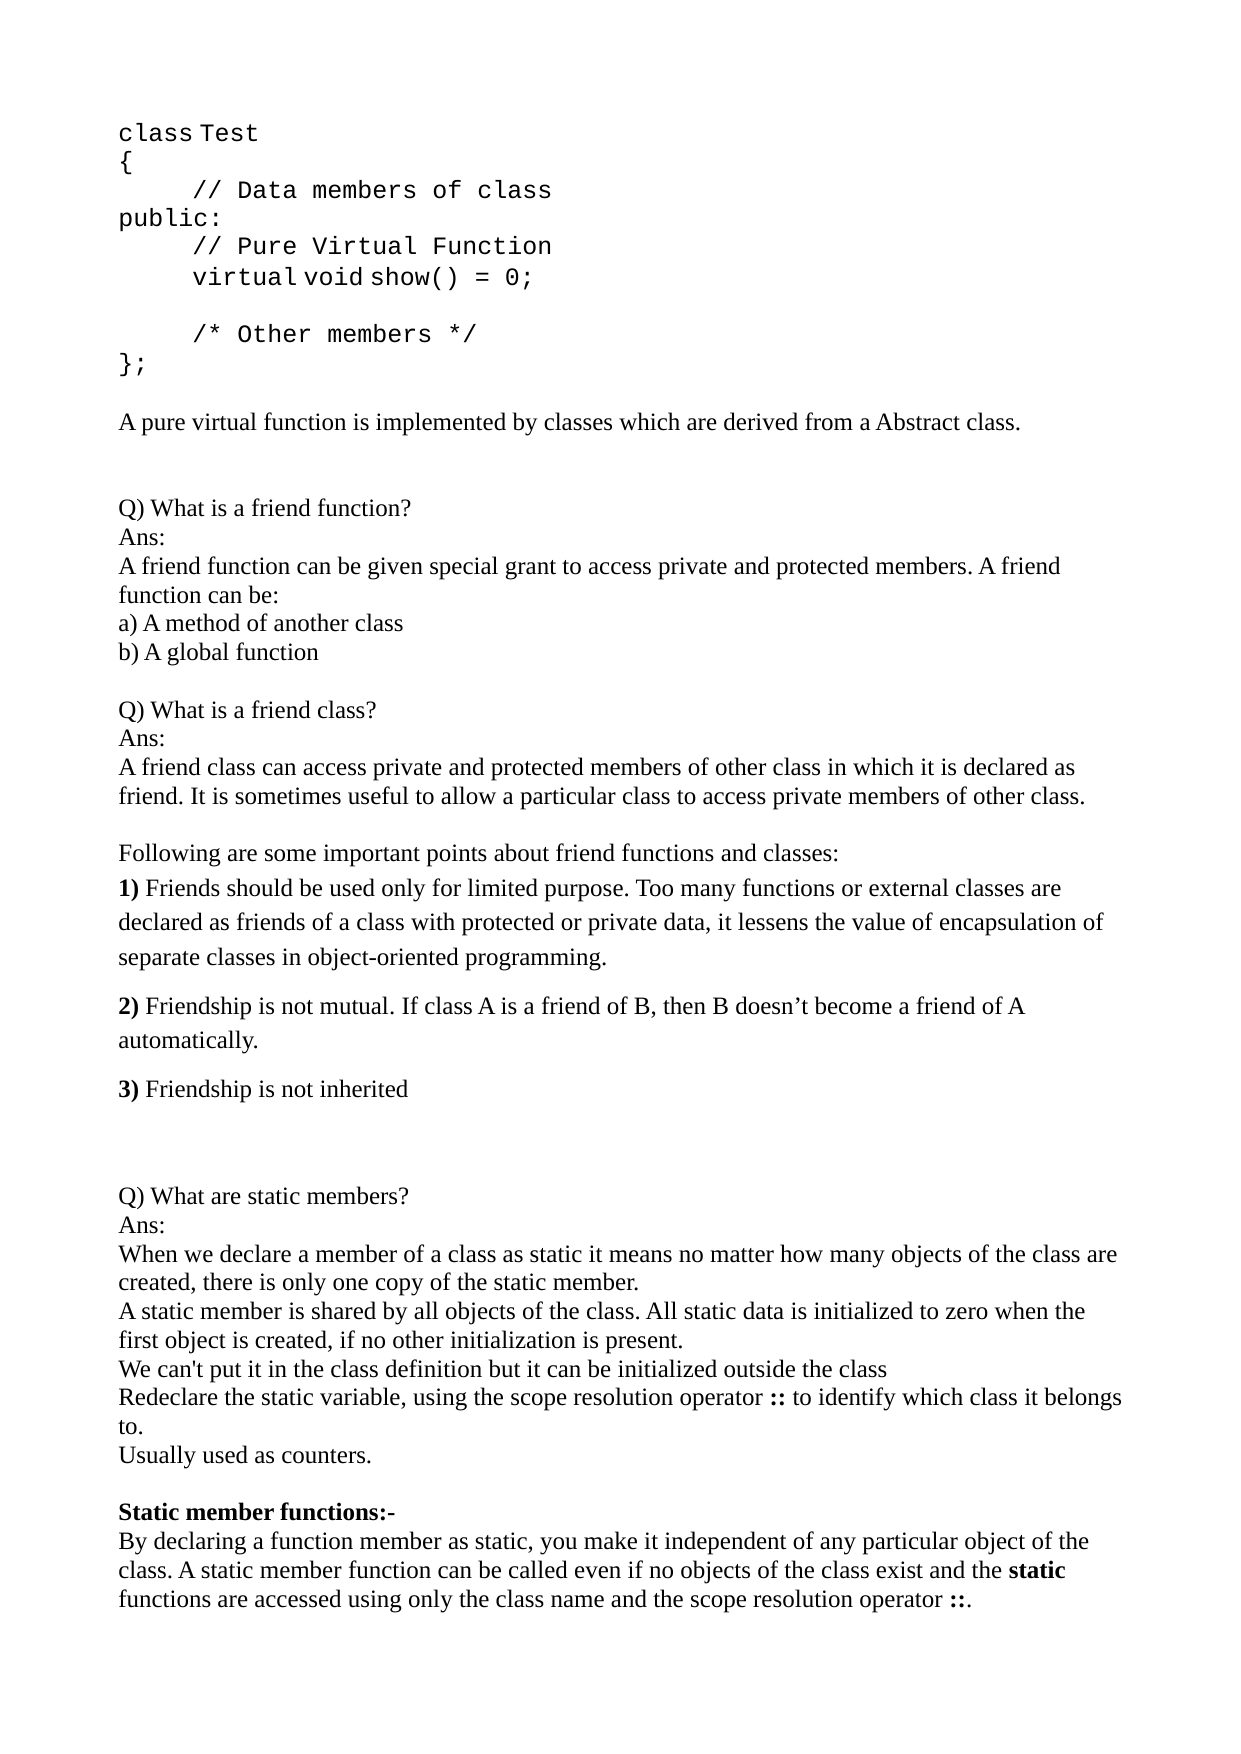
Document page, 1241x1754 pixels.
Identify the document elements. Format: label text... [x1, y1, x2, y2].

text // Data members of class [118, 177, 1122, 206]
text A pure virtual function is implemented by classes which are derived from a Abstract class. [118, 407, 1122, 436]
text Ans: [118, 723, 1122, 752]
text { [118, 149, 1122, 177]
text Following are some important points about friend functions and classes: 1) Friends should be used only for limited purpose. Too many functions or external classes are declared as friends of a class with protected or private data, it lessens the value of encapsulation of separate classes in object-oriented programming. [118, 838, 1122, 971]
text By declaring a function member as static, you make it independent of any particular object of the class. A static member function can be called even if no objects of the class exist and the static functions are accessed using only the class name and the scope resolution operator ::. [118, 1526, 1122, 1612]
text Ans: [118, 522, 1122, 551]
text Q) What is a friend class? [118, 695, 1122, 723]
text }; [118, 350, 1122, 378]
text Q) What is a friend function? [118, 493, 1122, 522]
text 2) Friendship is not mutual. If class A is a friend of B, then B doesn’t become a friend of A automatically. [118, 991, 1122, 1054]
text Ans: [118, 1210, 1122, 1239]
text 3) Friendship is not inherited [118, 1074, 1122, 1103]
text public: [118, 206, 1122, 234]
text When we declare a member of a class as static it means no matter how many objects of the class are created, there is only one copy of the static member. [118, 1239, 1122, 1296]
text We can't put it in the class definition but it can be initialized outside the class [118, 1354, 1122, 1382]
text A friend function can be given special grant to access private and protected members. A friend function can be: a) A method of another class b) A global function [118, 551, 1122, 666]
text virtual void show() = 0; [118, 262, 1122, 293]
text A static member is shared by all objects of the class. All static data is initialized to zero when the first object is created, if no other initialization is present. [118, 1296, 1122, 1354]
text class Test [118, 118, 1122, 149]
text // Pure Virtual Function [118, 234, 1122, 262]
text Q) What are static members? [118, 1181, 1122, 1210]
text A friend class can access private and protected members of other class in which it is declared as friend. It is sometimes useful to allow a particular class to access private members of other class. [118, 752, 1122, 810]
text Usually used as counters. [118, 1440, 1122, 1469]
text /* Other members */ [118, 322, 1122, 350]
text Static member functions:- [118, 1497, 1122, 1526]
text Redeclare the static variable, using the scope resolution operator :: to identify which class it belongs to. [118, 1382, 1122, 1440]
